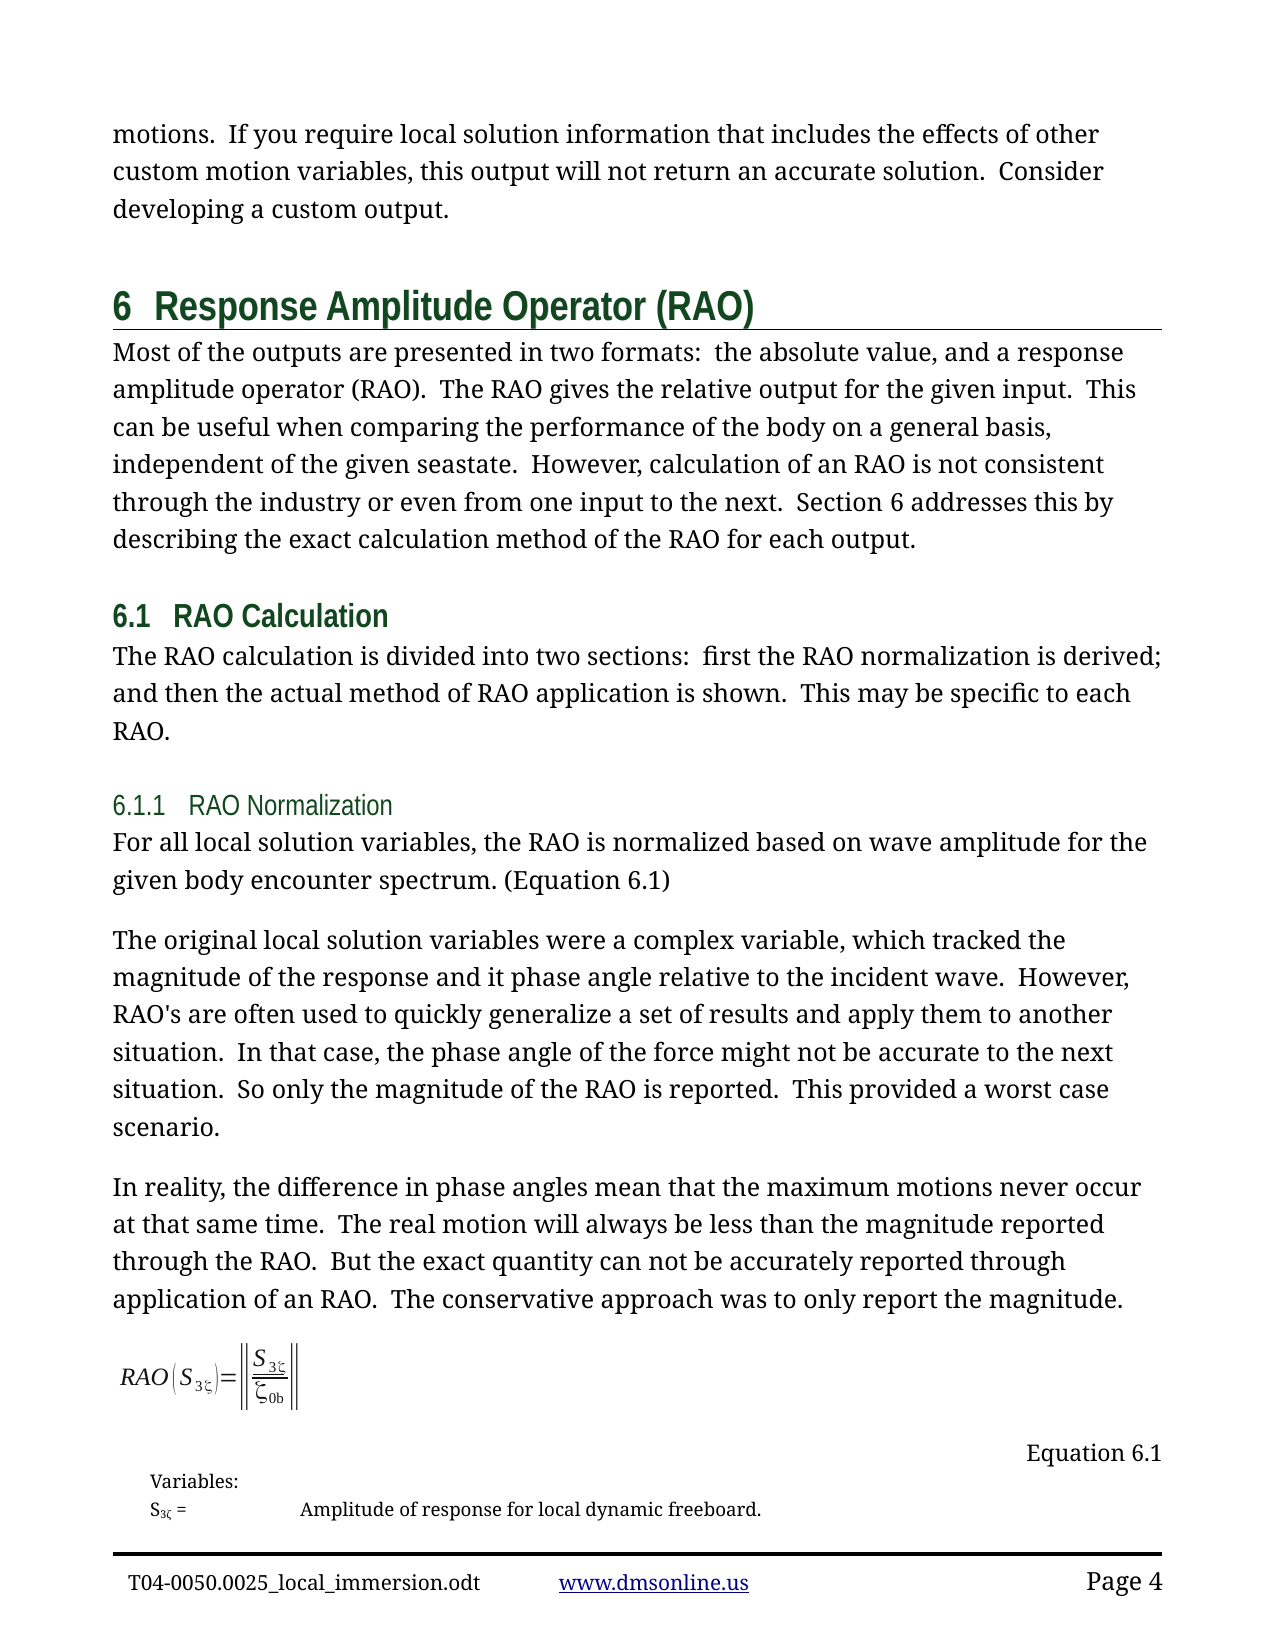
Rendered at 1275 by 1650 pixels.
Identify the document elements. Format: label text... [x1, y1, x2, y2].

text For all local solution variables, the RAO is normalized based on wave amplitude for the given body encounter spectrum. (Equation 6.1) [112, 825, 1162, 897]
text The original local solution variables were a complex variable, which tracked the magnitude of the response and it phase angle relative to the incident wave. However, RAO's are often used to quickly generalize a set of results and apply them to another situation. In that case, the phase angle of the force might not be accurate to the next situation. So only the magnitude of the RAO is reported. This provided a worst case scenario. [112, 922, 1162, 1143]
subtitle Response Amplitude Operator (RAO) [112, 281, 1162, 330]
text motions. If you require local solution information that includes the effects of other custom motion variables, this output will not return an accurate solution. Consider developing a custom output. [112, 117, 1162, 225]
text S3ζ = Amplitude of response for local dynamic freeboard. [150, 1496, 1162, 1521]
subtitle RAO Calculation [112, 597, 1162, 635]
text The RAO calculation is divided into two sections: first the RAO normalization is derived; and then the actual method of RAO application is shown. This may be specific to each RAO. [112, 639, 1162, 747]
text Variables: [150, 1468, 1162, 1493]
text In reality, the difference in phase angles mean that the maximum motions never occur at that same time. The real motion will always be less than the magnitude reported through the RAO. But the exact quantity can not be accurately reported through application of an RAO. The conservative approach was to only report the magnitude. [112, 1169, 1162, 1316]
text Most of the outputs are presented in two formats: the absolute value, and a response amplitude operator (RAO). The RAO gives the relative output for the given input. This can be useful when comparing the performance of the body on a general basis, independent of the given seastate. However, calculation of an RAO is not consistent through the industry or even from one input to the next. Section 6 addresses this by describing the exact calculation method of the RAO for each output. [112, 335, 1162, 556]
subtitle RAO Normalization [112, 788, 1162, 822]
text Equation 6.1 [112, 1437, 1162, 1468]
